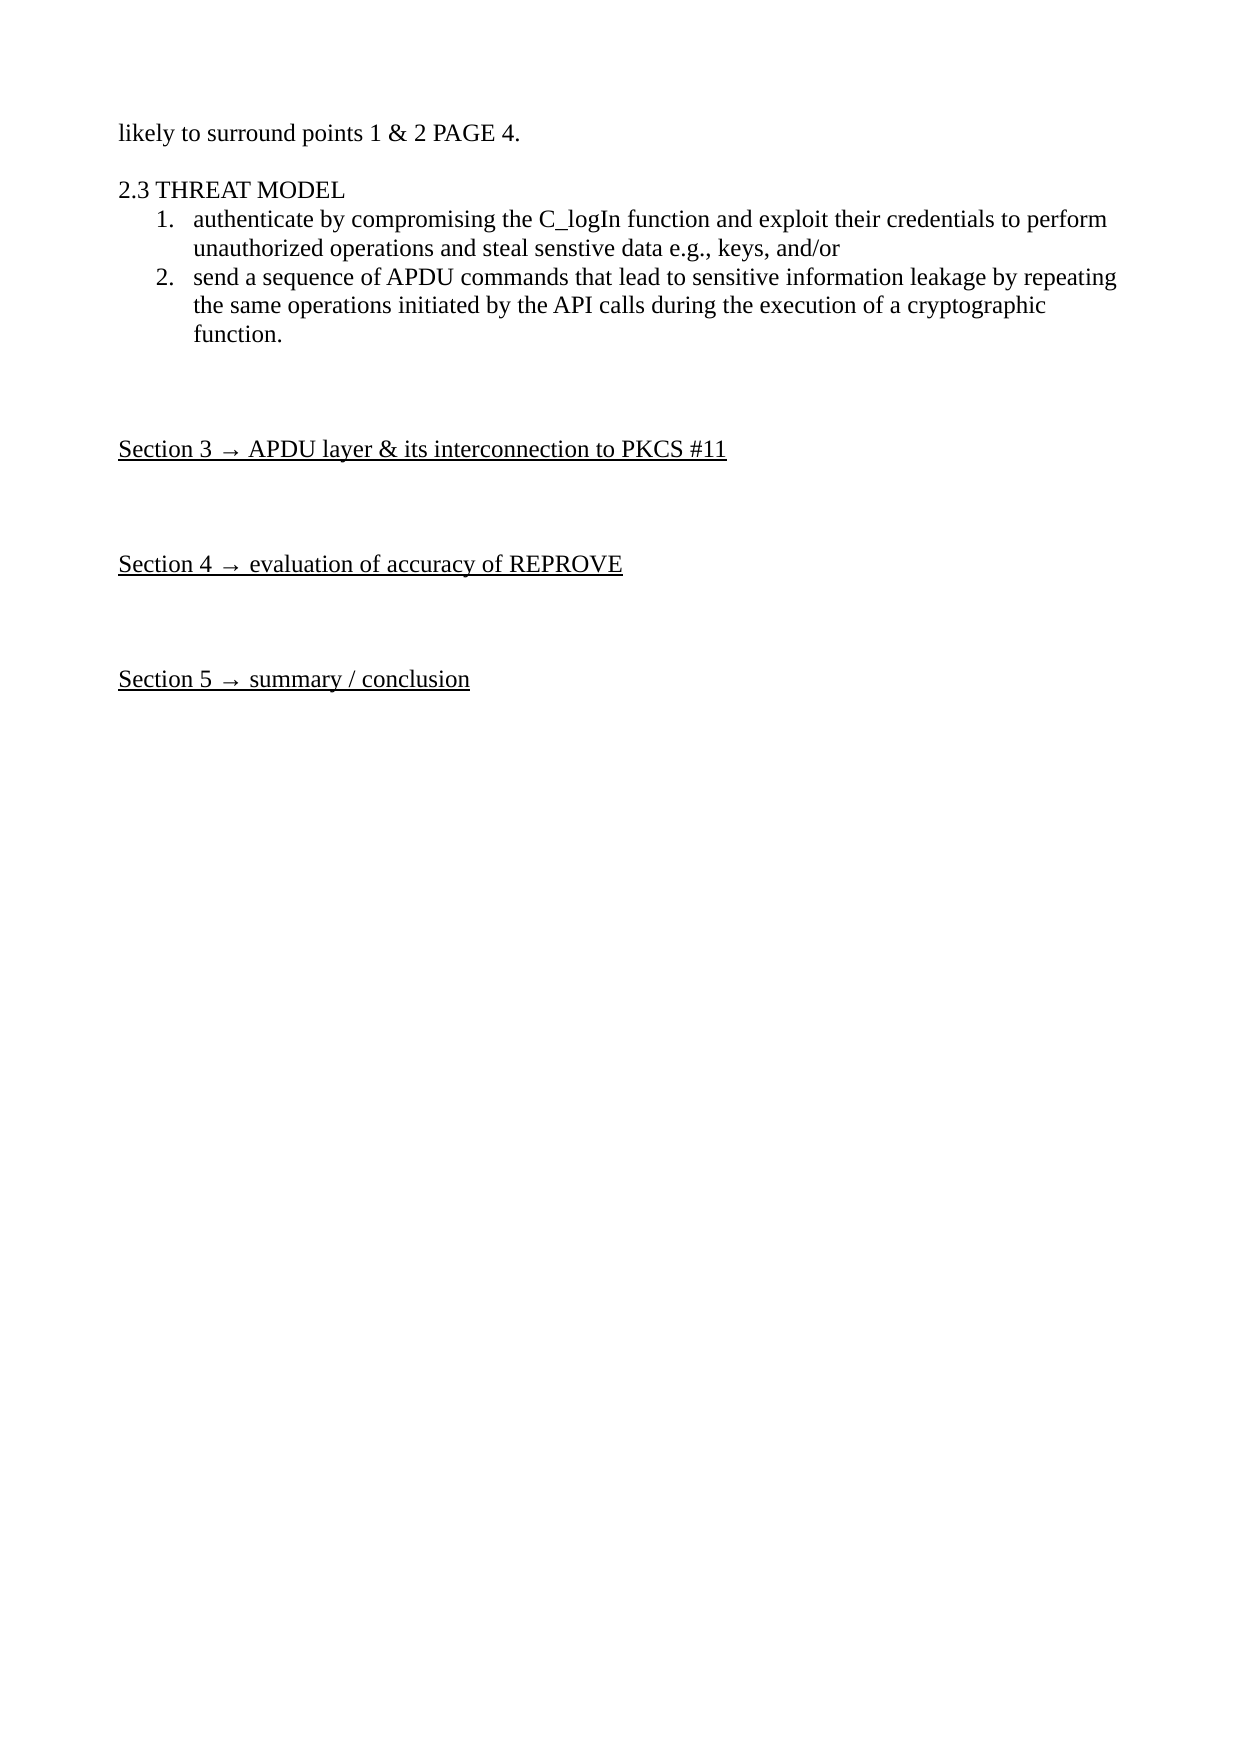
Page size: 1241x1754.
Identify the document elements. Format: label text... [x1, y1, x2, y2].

text 2.3 THREAT MODEL [118, 176, 1122, 204]
list authenticate by compromising the C_logIn function and exploit their credentials to perform unauthorized operations and steal senstive data e.g., keys, and/or [156, 204, 1122, 262]
list send a sequence of APDU commands that lead to sensitive information leakage by repeating the same operations initiated by the API calls during the execution of a cryptographic function. [156, 262, 1122, 348]
text Section 3 → APDU layer & its interconnection to PKCS #11 [118, 434, 1122, 463]
text likely to surround points 1 & 2 PAGE 4. [118, 118, 1122, 147]
text Section 4 → evaluation of accuracy of REPROVE [118, 549, 1122, 578]
text Section 5 → summary / conclusion [118, 664, 1122, 693]
